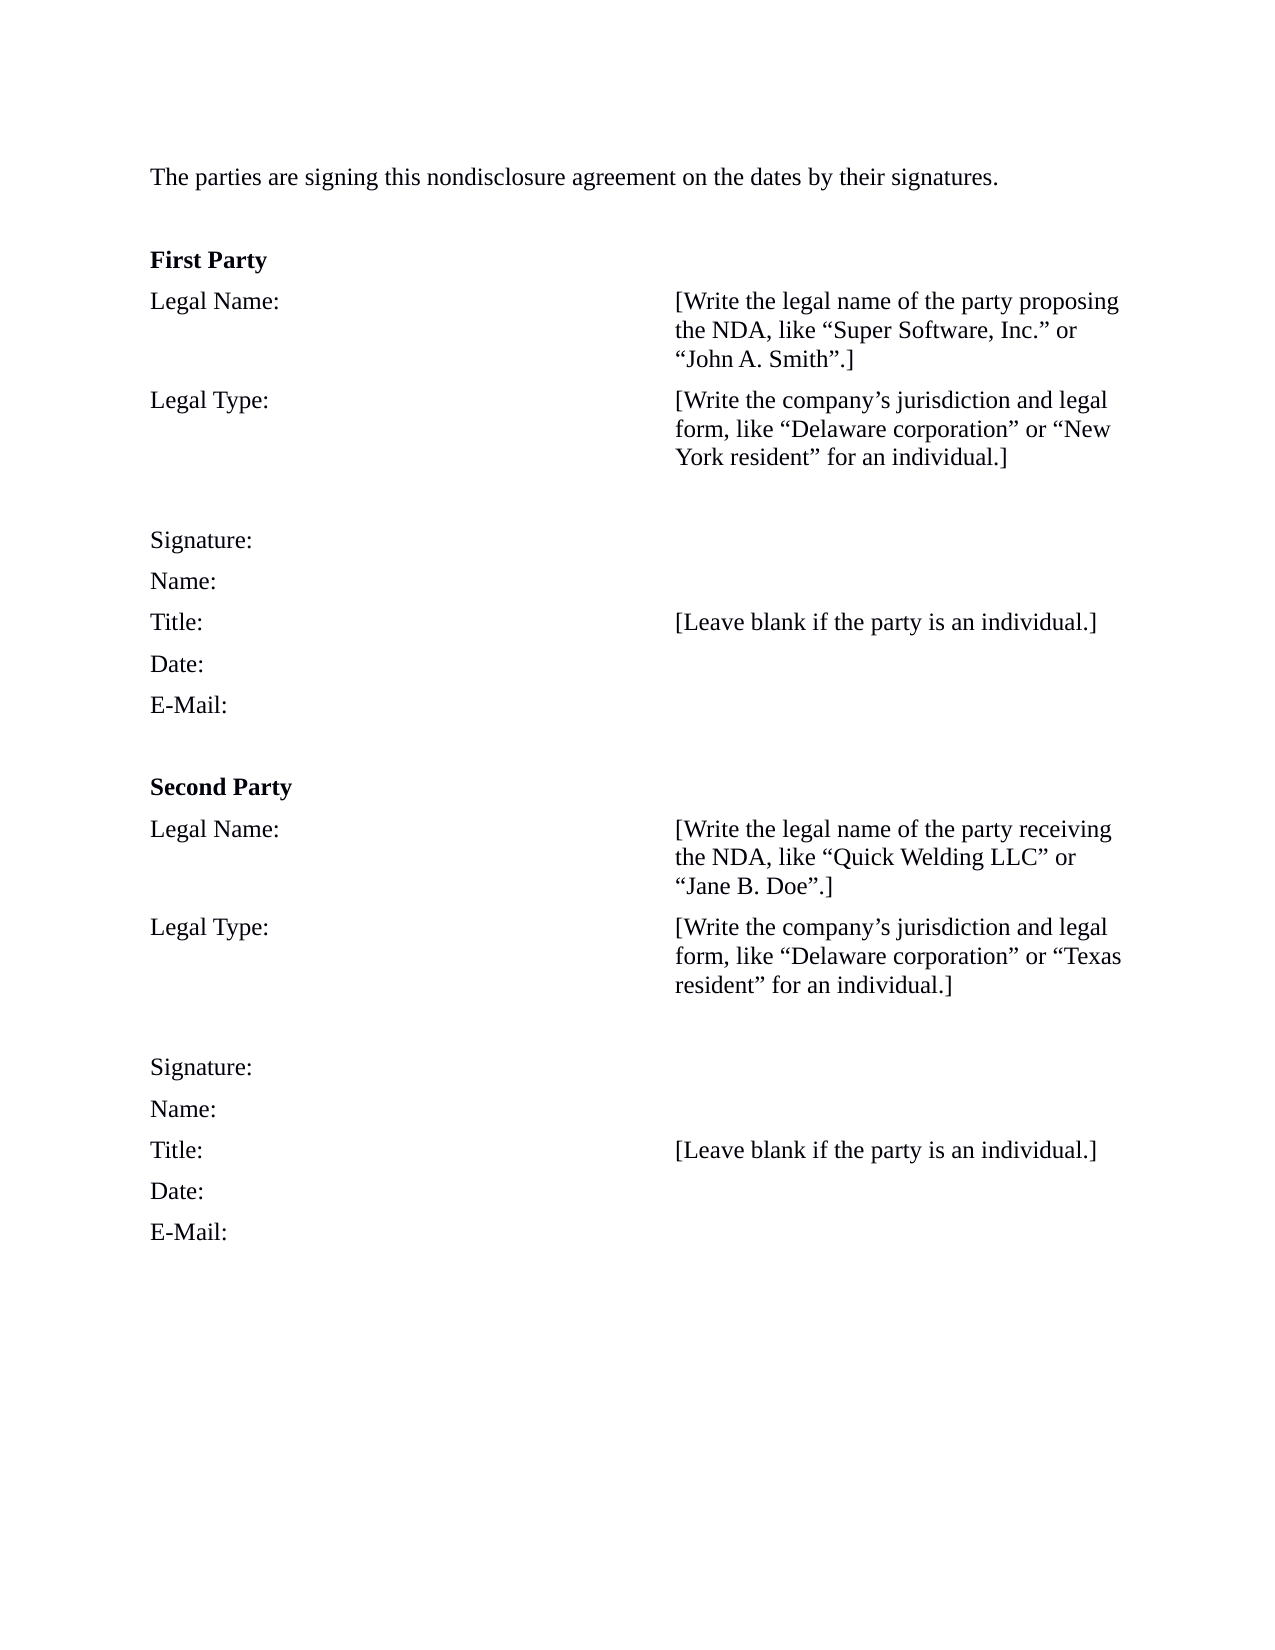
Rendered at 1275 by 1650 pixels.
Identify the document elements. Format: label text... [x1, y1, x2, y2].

text Name: [150, 566, 1125, 595]
text Date: [150, 649, 1125, 677]
text Signature: [150, 1052, 1125, 1081]
text The parties are signing this nondisclosure agreement on the dates by their signatures. [150, 162, 1125, 191]
text First Party [150, 245, 1125, 274]
text Legal Name: [Write the legal name of the party proposing the NDA, like “Super Software, Inc.” or “John A. Smith”.] [150, 286, 1125, 372]
text Name: [150, 1094, 1125, 1122]
text Legal Type: [Write the company’s jurisdiction and legal form, like “Delaware corporation” or “New York resident” for an individual.] [150, 385, 1125, 471]
text Legal Type: [Write the company’s jurisdiction and legal form, like “Delaware corporation” or “Texas resident” for an individual.] [150, 912, 1125, 999]
text E-Mail: [150, 690, 1125, 719]
text E-Mail: [150, 1217, 1125, 1246]
text Title: [Leave blank if the party is an individual.] [150, 607, 1125, 636]
text Legal Name: [Write the legal name of the party receiving the NDA, like “Quick Welding LLC” or “Jane B. Doe”.] [150, 814, 1125, 900]
text Second Party [150, 772, 1125, 801]
text Signature: [150, 525, 1125, 554]
text Date: [150, 1176, 1125, 1205]
text Title: [Leave blank if the party is an individual.] [150, 1135, 1125, 1164]
